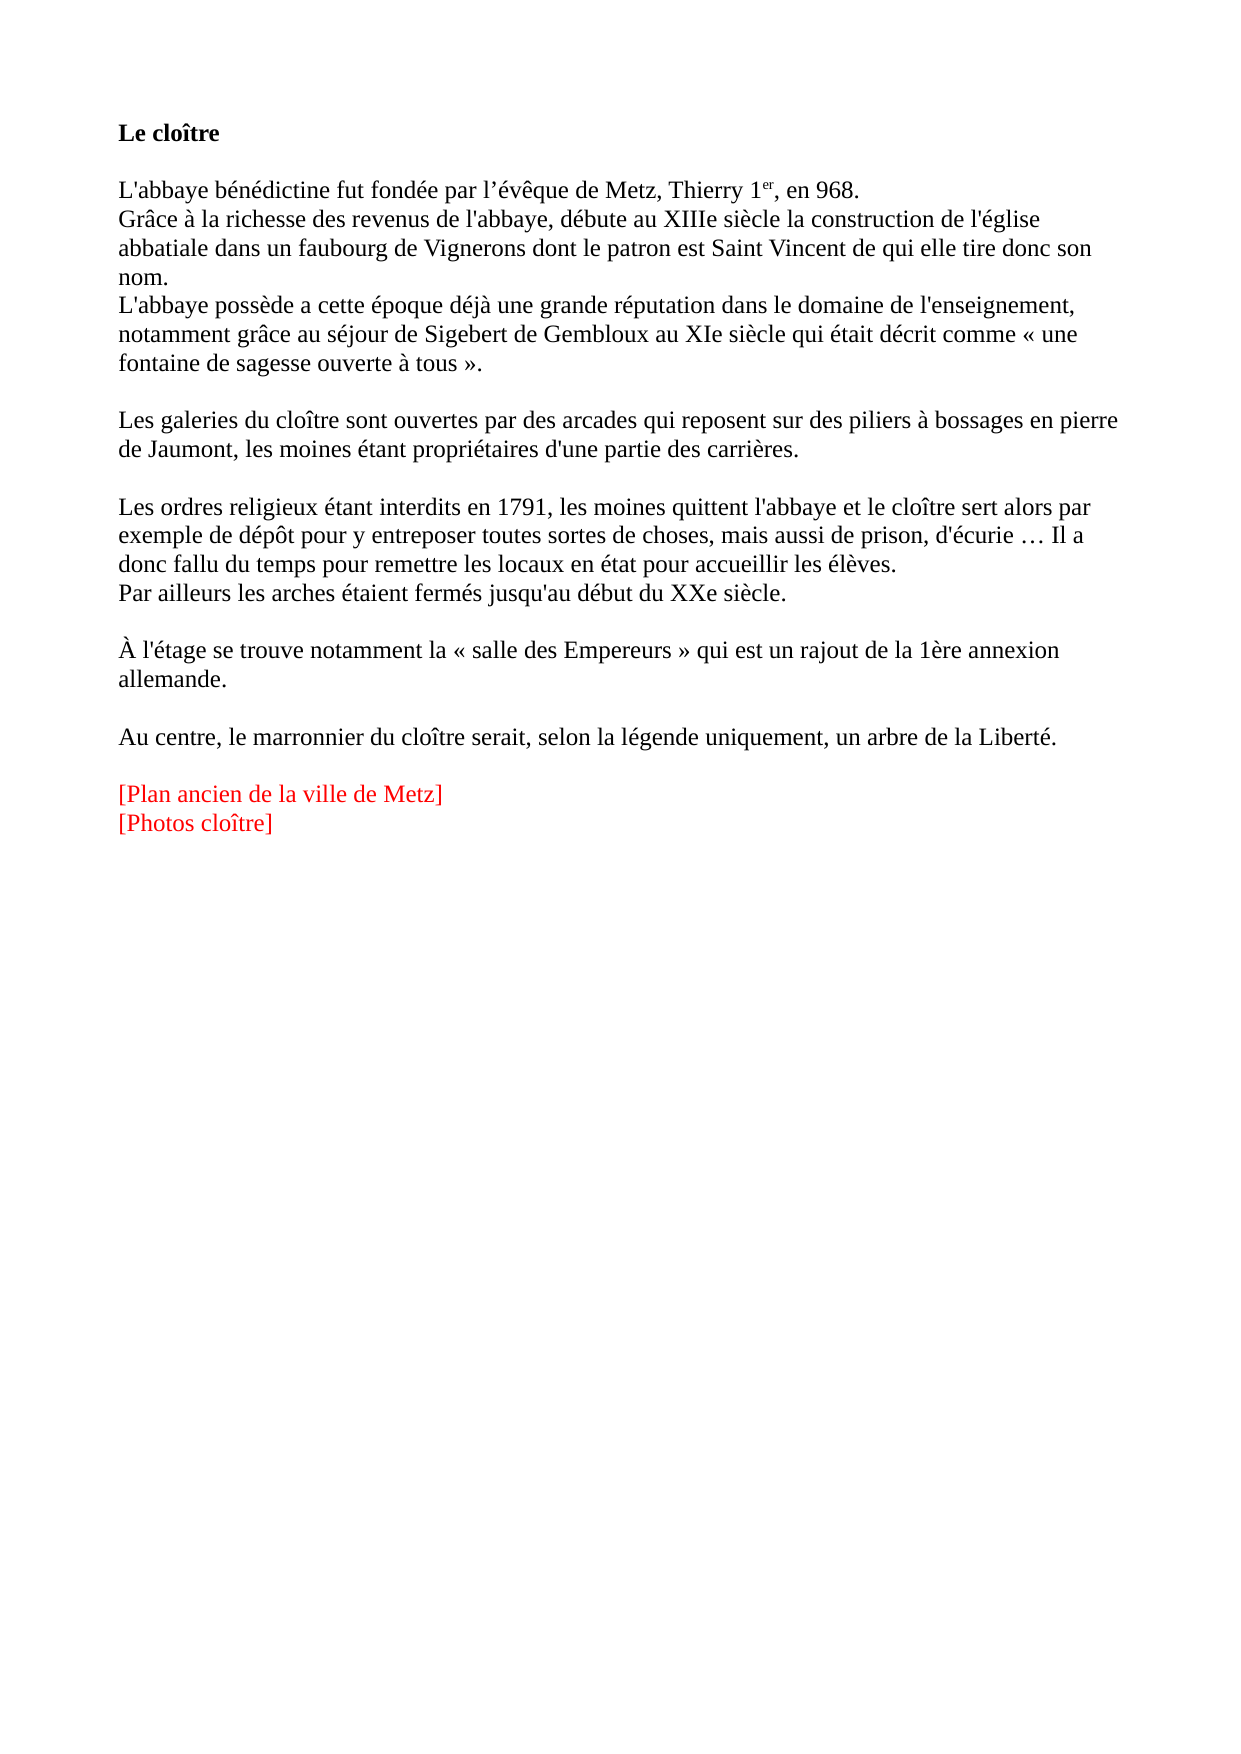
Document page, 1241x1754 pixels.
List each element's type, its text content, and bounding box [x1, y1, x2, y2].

text L'abbaye possède a cette époque déjà une grande réputation dans le domaine de l'enseignement, notamment grâce au séjour de Sigebert de Gembloux au XIe siècle qui était décrit comme « une fontaine de sagesse ouverte à tous ». [118, 291, 1122, 377]
text Les galeries du cloître sont ouvertes par des arcades qui reposent sur des piliers à bossages en pierre de Jaumont, les moines étant propriétaires d'une partie des carrières. [118, 406, 1122, 463]
text Grâce à la richesse des revenus de l'abbaye, débute au XIIIe siècle la construction de l'église abbatiale dans un faubourg de Vignerons dont le patron est Saint Vincent de qui elle tire donc son nom. [118, 204, 1122, 291]
text [Photos cloître] [118, 808, 1122, 837]
text Au centre, le marronnier du cloître serait, selon la légende uniquement, un arbre de la Liberté. [118, 722, 1122, 751]
text Les ordres religieux étant interdits en 1791, les moines quittent l'abbaye et le cloître sert alors par exemple de dépôt pour y entreposer toutes sortes de choses, mais aussi de prison, d'écurie … Il a donc fallu du temps pour remettre les locaux en état pour accueillir les élèves. [118, 492, 1122, 578]
text Par ailleurs les arches étaient fermés jusqu'au début du XXe siècle. [118, 578, 1122, 607]
text Le cloître [118, 118, 1122, 147]
text À l'étage se trouve notamment la « salle des Empereurs » qui est un rajout de la 1ère annexion allemande. [118, 636, 1122, 693]
text L'abbaye bénédictine fut fondée par l’évêque de Metz, Thierry 1er, en 968. [118, 176, 1122, 204]
text [Plan ancien de la ville de Metz] [118, 779, 1122, 808]
